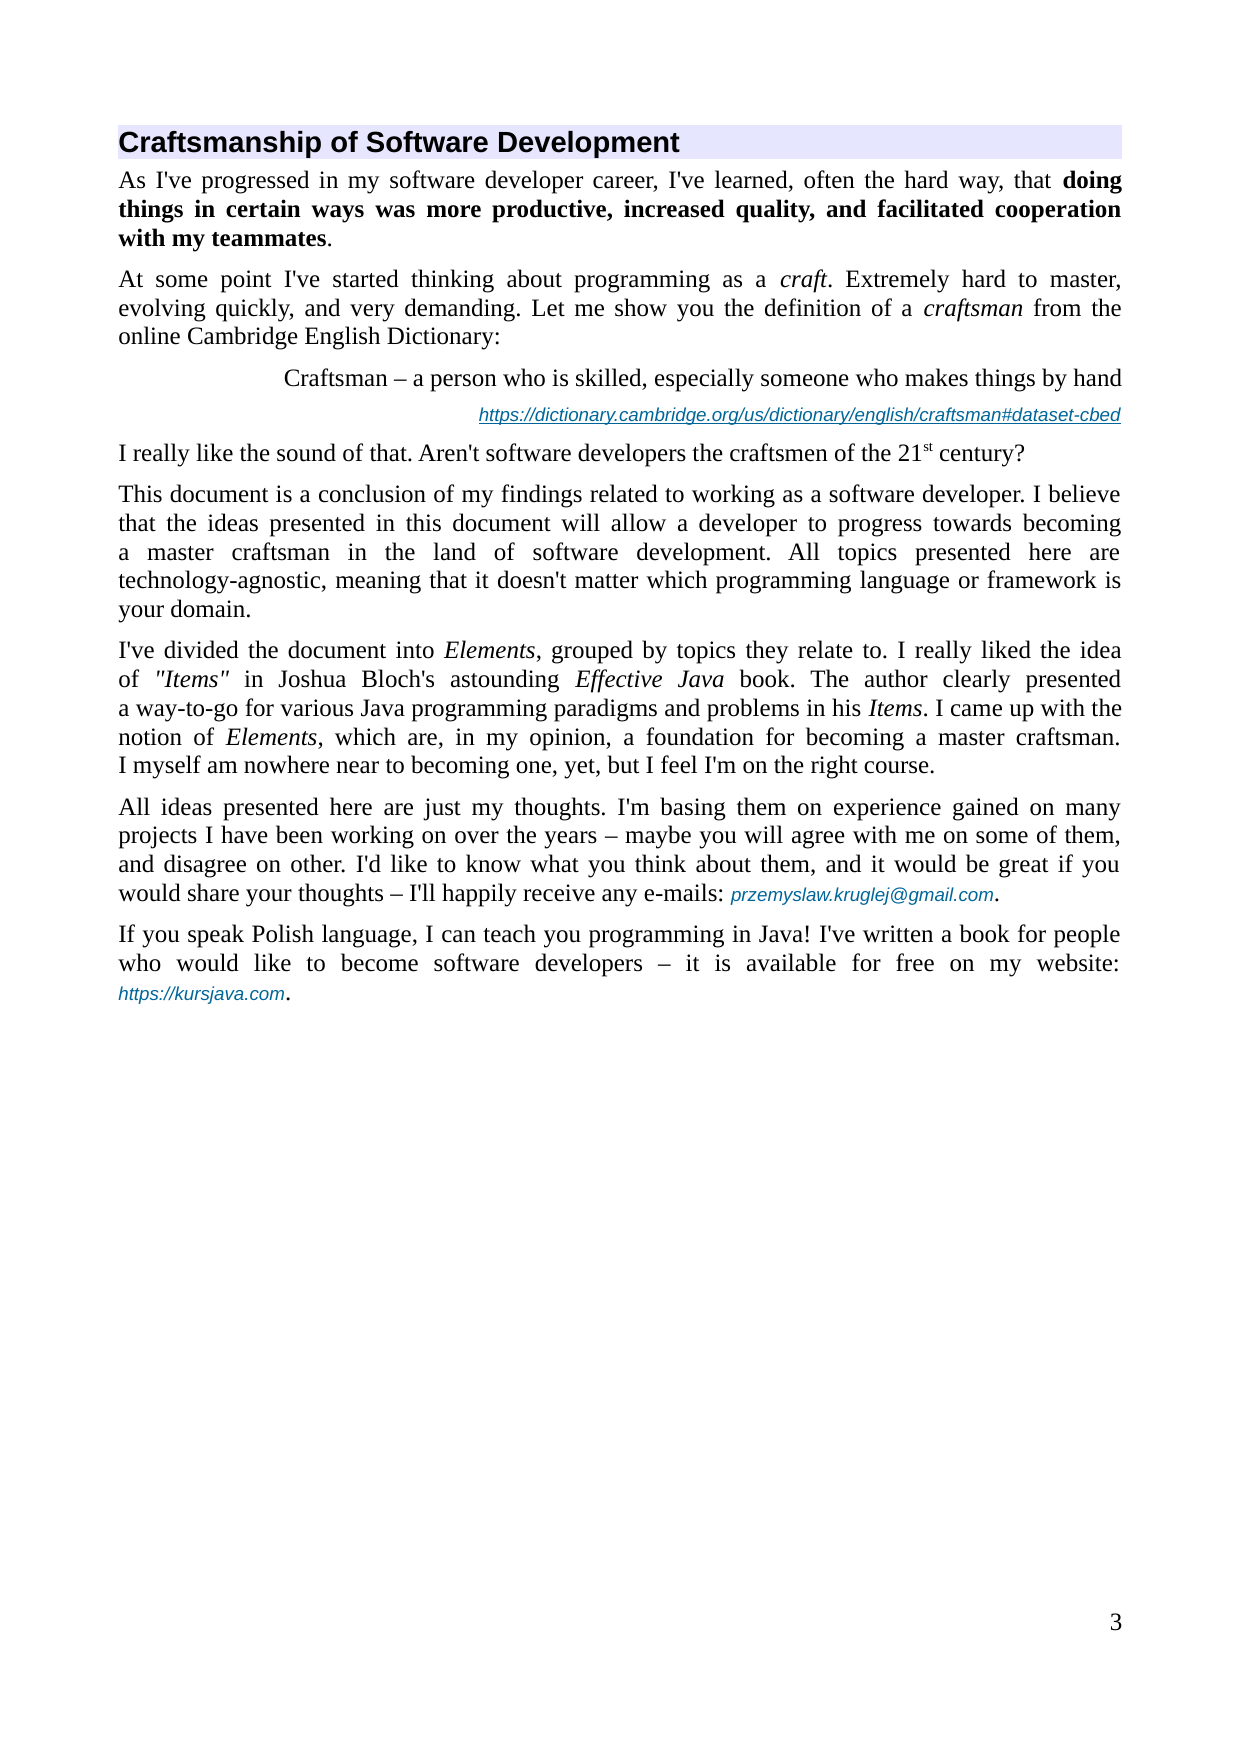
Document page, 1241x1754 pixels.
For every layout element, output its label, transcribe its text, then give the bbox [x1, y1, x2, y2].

text If you speak Polish language, I can teach you programming in Java! I've written a book for people who would like to become software developers – it is available for free on my website: https://kursjava.com. [118, 919, 1122, 1006]
text At some point I've started thinking about programming as a craft. Extremely hard to master, evolving quickly, and very demanding. Let me show you the definition of a craftsman from the online Cambridge English Dictionary: [118, 264, 1122, 350]
text I really like the sound of that. Aren't software developers the craftsmen of the 21st century? [118, 438, 1122, 467]
subtitle Craftsmanship of Software Development [118, 125, 1122, 159]
text All ideas presented here are just my thoughts. I'm basing them on experience gained on many projects I have been working on over the years – maybe you will agree with me on some of them, and disagree on other. I'd like to know what you think about them, and it would be great if you would share your thoughts – I'll happily receive any e-mails: przemyslaw.kruglej@gmail.com. [118, 792, 1122, 907]
text As I've progressed in my software developer career, I've learned, often the hard way, that doing things in certain ways was more productive, increased quality, and facilitated cooperation with my teammates. [118, 165, 1122, 251]
text This document is a conclusion of my findings related to working as a software developer. I believe that the ideas presented in this document will allow a developer to progress towards becoming a master craftsman in the land of software development. All topics presented here are technology-agnostic, meaning that it doesn't matter which programming language or framework is your domain. [118, 479, 1122, 623]
text Craftsman – a person who is skilled, especially someone who makes things by hand [118, 363, 1122, 391]
text https://dictionary.cambridge.org/us/dictionary/english/craftsman#dataset-cbed [118, 404, 1122, 426]
text I've divided the document into Elements, grouped by topics they relate to. I really liked the idea of "Items" in Joshua Bloch's astounding Effective Java book. The author clearly presented a way-to-go for various Java programming paradigms and problems in his Items. I came up with the notion of Elements, which are, in my opinion, a foundation for becoming a master craftsman. I myself am nowhere near to becoming one, yet, but I feel I'm on the right course. [118, 636, 1122, 779]
